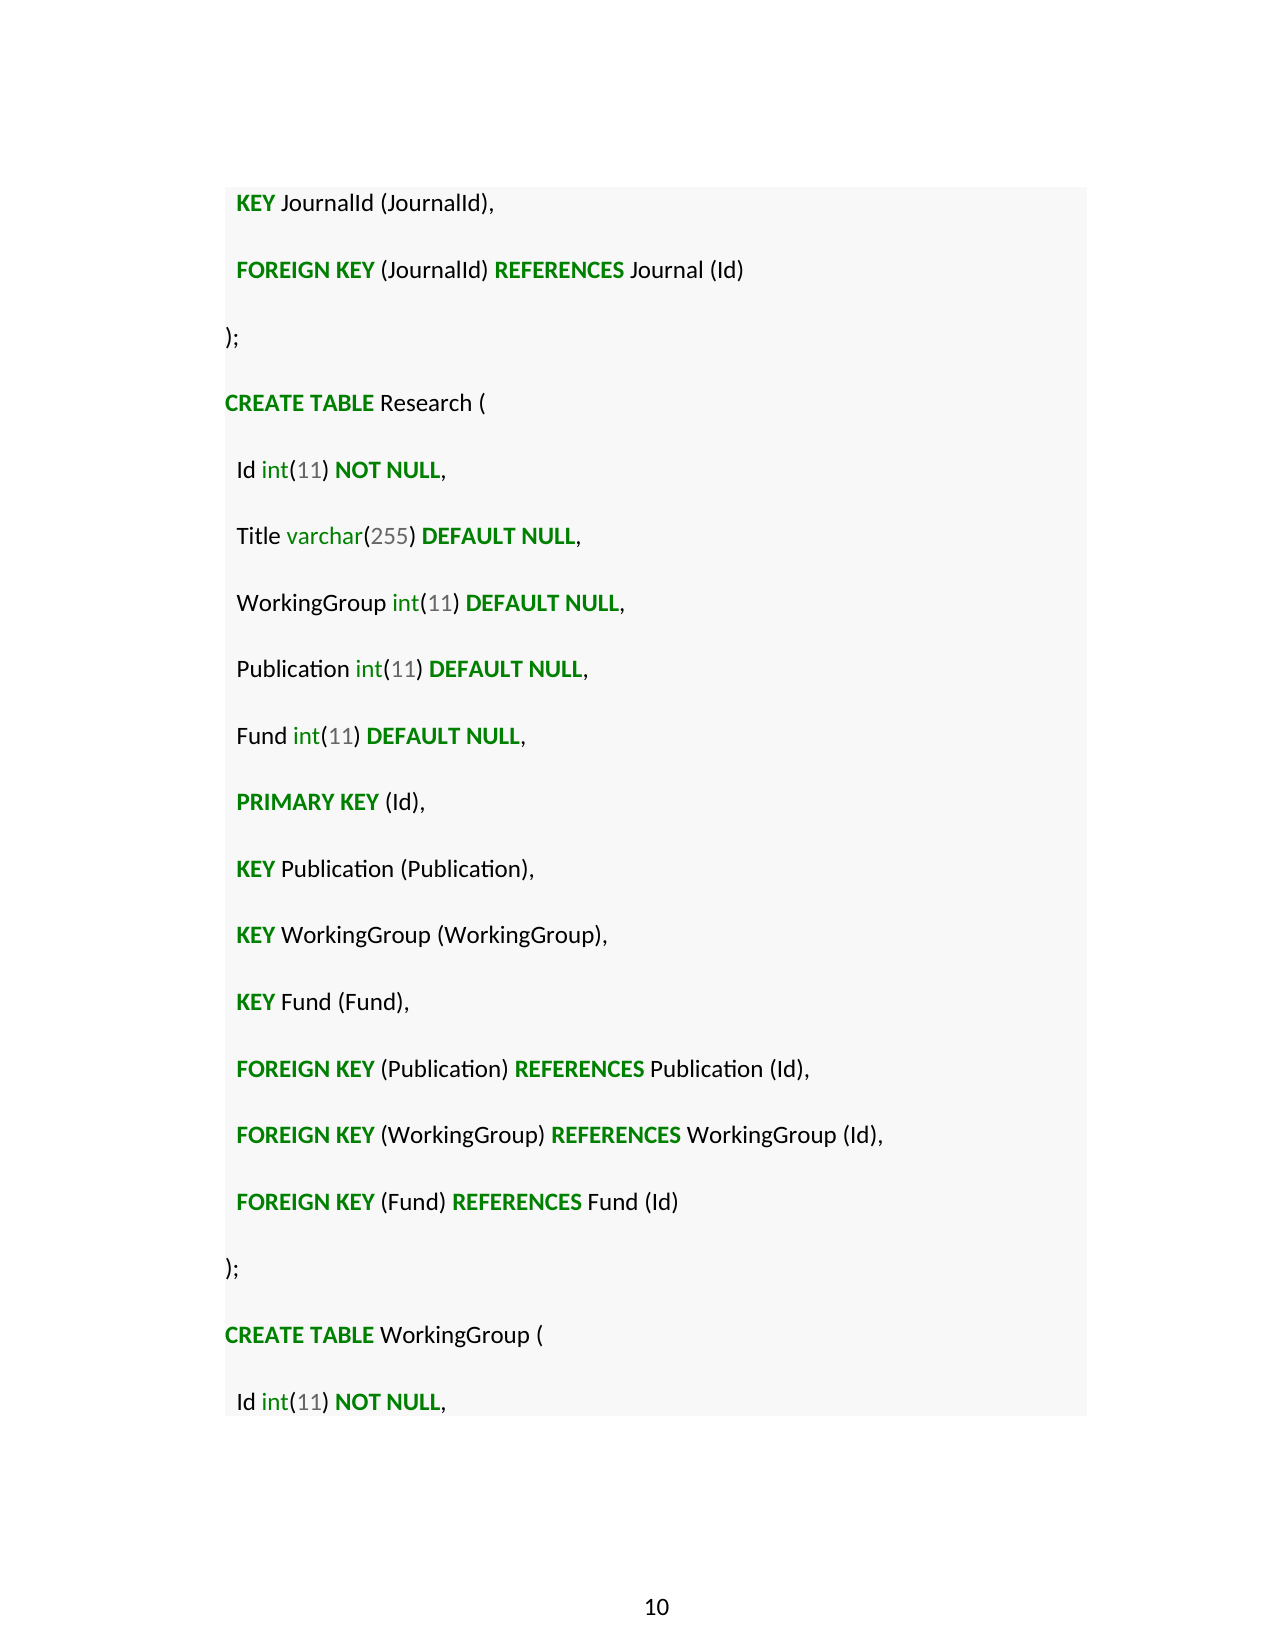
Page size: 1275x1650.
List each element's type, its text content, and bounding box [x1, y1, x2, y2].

text PRIMARY KEY (Id), [225, 787, 1087, 817]
text Id int(11) NOT NULL, [225, 454, 1087, 484]
text Id int(11) NOT NULL, [225, 1386, 1087, 1416]
text FOREIGN KEY (JournalId) REFERENCES Journal (Id) [225, 254, 1087, 284]
text CREATE TABLE Research ( [225, 387, 1087, 418]
text Fund int(11) DEFAULT NULL, [225, 720, 1087, 751]
text Publication int(11) DEFAULT NULL, [225, 653, 1087, 684]
text FOREIGN KEY (Fund) REFERENCES Fund (Id) [225, 1186, 1087, 1216]
text KEY JournalId (JournalId), [225, 187, 1087, 218]
text Title varchar(255) DEFAULT NULL, [225, 520, 1087, 551]
text KEY Fund (Fund), [225, 986, 1087, 1017]
text WorkingGroup int(11) DEFAULT NULL, [225, 587, 1087, 617]
text KEY Publication (Publication), [225, 853, 1087, 884]
text ); [225, 1252, 1087, 1283]
text FOREIGN KEY (WorkingGroup) REFERENCES WorkingGroup (Id), [225, 1119, 1087, 1150]
text ); [225, 321, 1087, 351]
text FOREIGN KEY (Publication) REFERENCES Publication (Id), [225, 1053, 1087, 1083]
text CREATE TABLE WorkingGroup ( [225, 1319, 1087, 1349]
text KEY WorkingGroup (WorkingGroup), [225, 920, 1087, 950]
